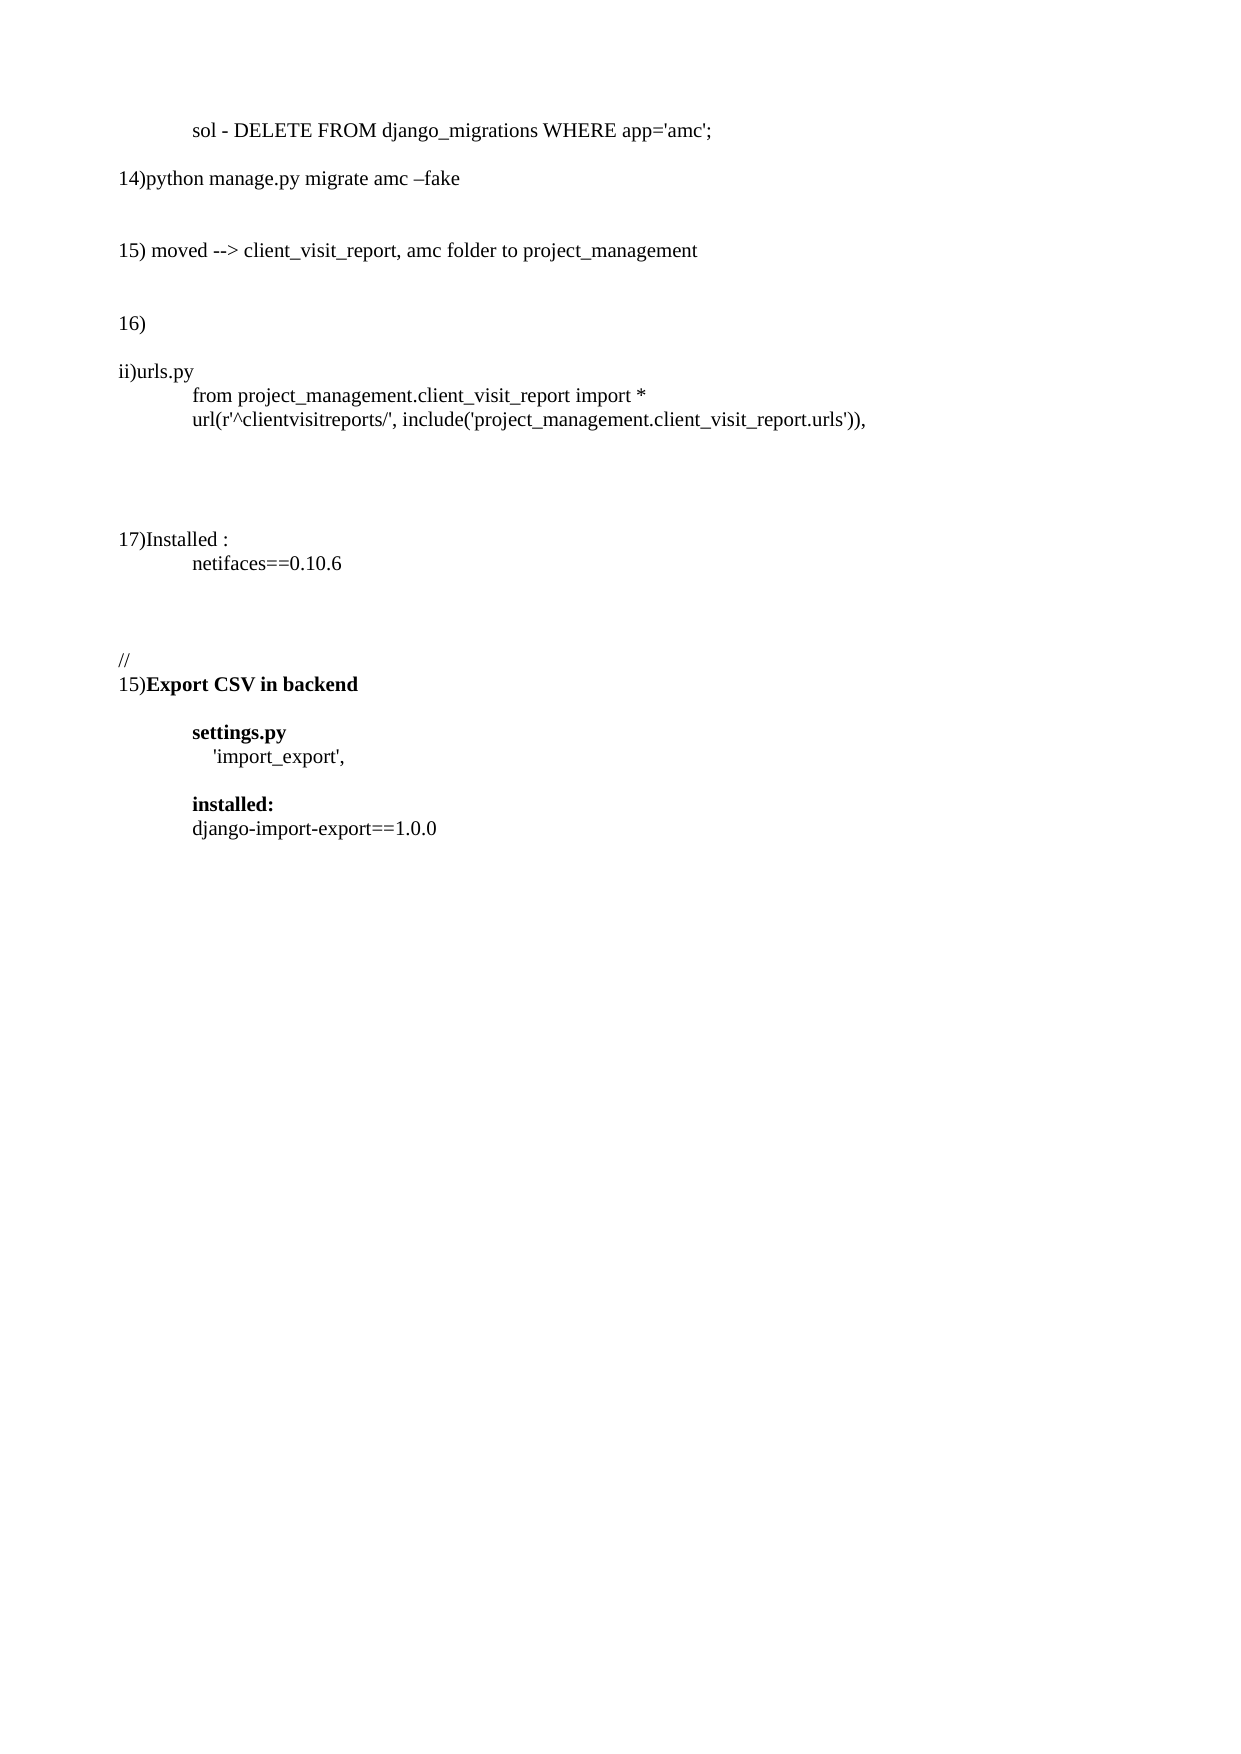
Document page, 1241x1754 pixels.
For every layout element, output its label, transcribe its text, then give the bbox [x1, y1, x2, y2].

text // [118, 647, 1122, 672]
text 'import_export', [118, 744, 1122, 768]
text 14)python manage.py migrate amc –fake [118, 166, 1122, 190]
text ii)urls.py [118, 359, 1122, 383]
text from project_management.client_visit_report import * [118, 383, 1122, 407]
text 16) [118, 311, 1122, 335]
text 15) moved --> client_visit_report, amc folder to project_management [118, 238, 1122, 262]
text installed: [118, 792, 1122, 816]
text 15)Export CSV in backend [118, 672, 1122, 696]
text django-import-export==1.0.0 [118, 816, 1122, 840]
text sol - DELETE FROM django_migrations WHERE app='amc'; [118, 118, 1122, 142]
text settings.py [118, 720, 1122, 744]
text url(r'^clientvisitreports/', include('project_management.client_visit_report.urls')), [118, 407, 1122, 431]
text 17)Installed : [118, 527, 1122, 551]
text netifaces==0.10.6 [118, 551, 1122, 575]
